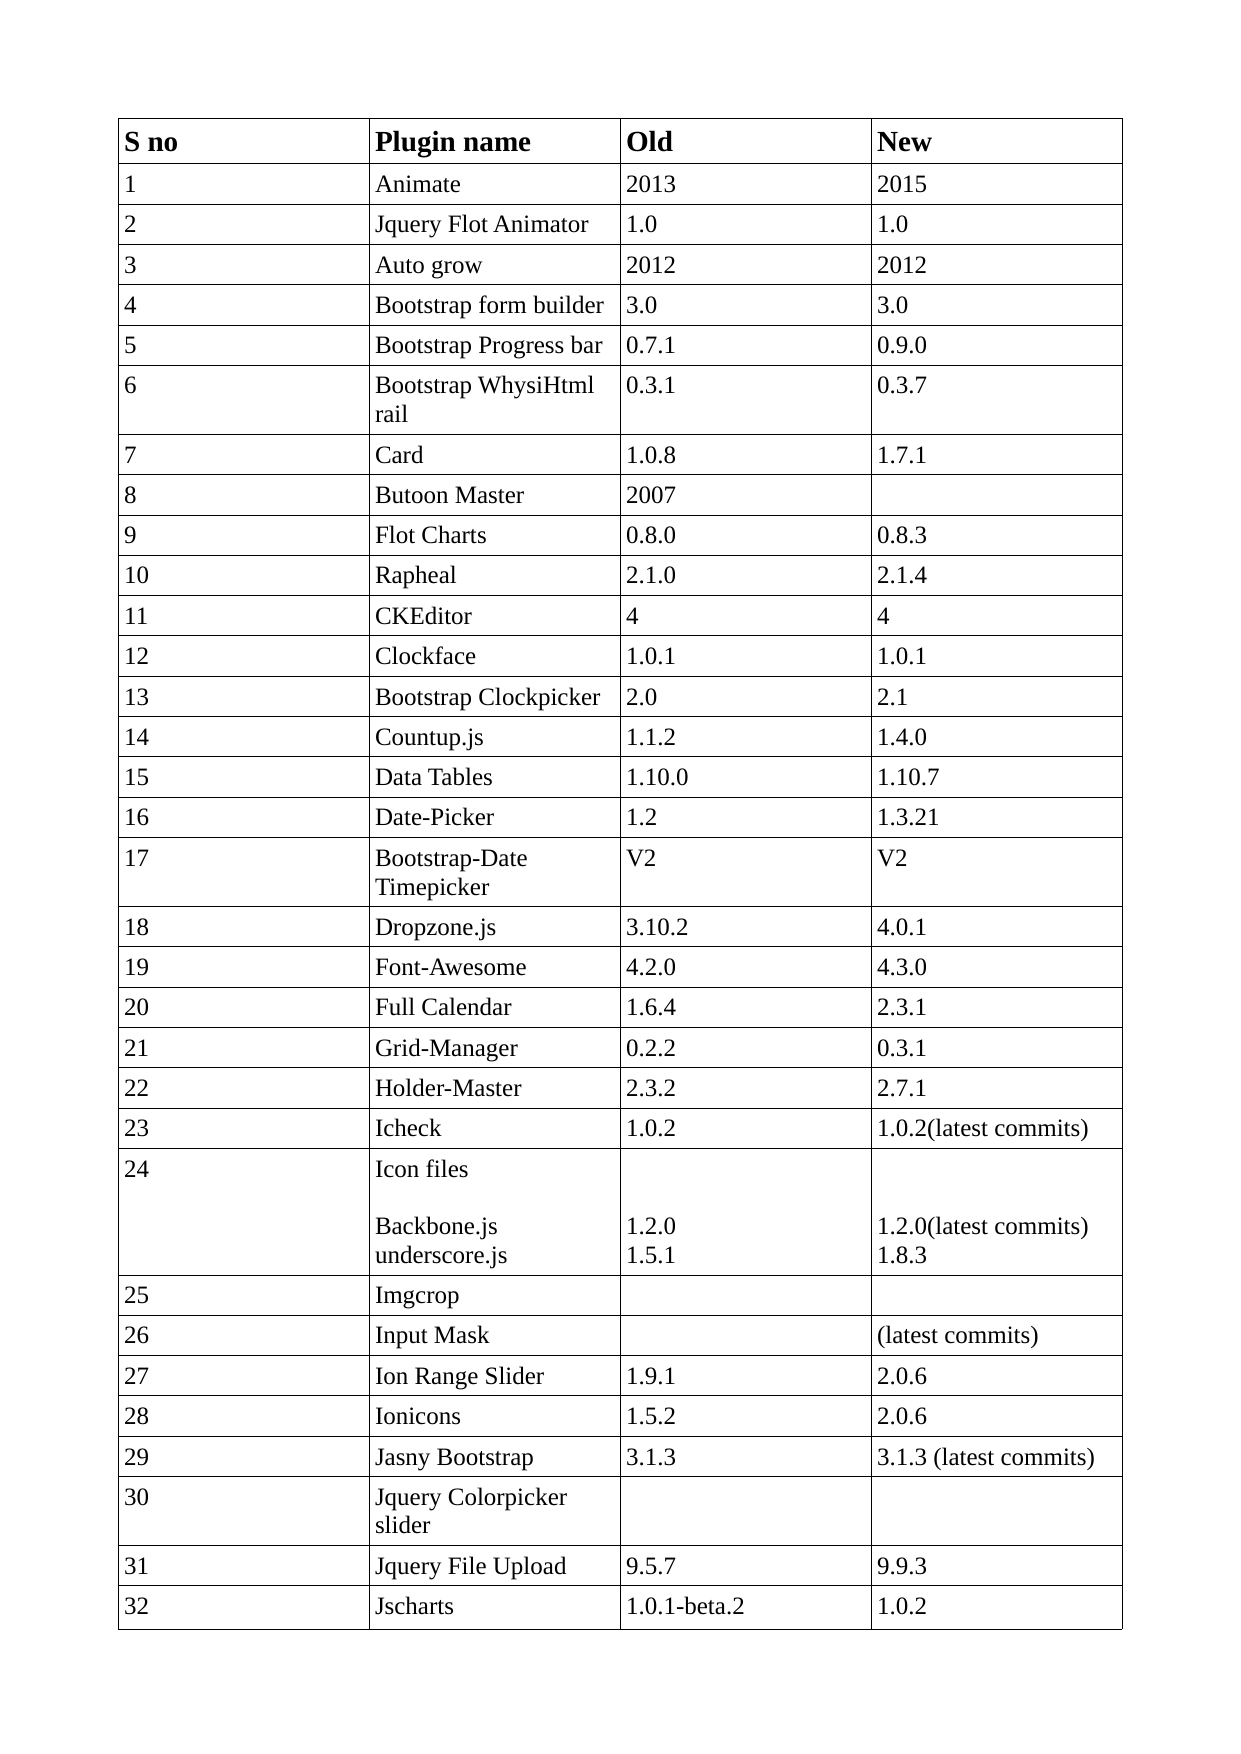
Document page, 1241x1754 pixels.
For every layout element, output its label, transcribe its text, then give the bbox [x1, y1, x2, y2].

table_cell Bootstrap Progress bar [370, 326, 620, 365]
table_cell [621, 1276, 871, 1315]
table_cell Data Tables [370, 757, 620, 797]
table_cell 25 [119, 1276, 369, 1315]
table_cell 13 [119, 677, 369, 716]
table_header New [872, 119, 1122, 163]
table_cell 2.3.1 [872, 988, 1122, 1027]
table_cell 1.9.1 [621, 1356, 871, 1395]
table_cell 29 [119, 1437, 369, 1476]
table_cell 9 [119, 516, 369, 555]
table_cell 4 [621, 596, 871, 635]
table_cell 2.0 [621, 677, 871, 716]
table_cell 3.0 [621, 285, 871, 324]
table_cell 28 [119, 1396, 369, 1436]
table_cell 1.10.7 [872, 757, 1122, 797]
table_cell 1 [119, 164, 369, 203]
table_cell 6 [119, 366, 369, 434]
table_cell 8 [119, 475, 369, 514]
table_cell 4.3.0 [872, 947, 1122, 987]
table_cell 1.0.8 [621, 435, 871, 474]
table_cell Flot Charts [370, 516, 620, 555]
table_header Plugin name [370, 119, 620, 163]
table_cell 0.3.1 [872, 1028, 1122, 1067]
table_cell 30 [119, 1477, 369, 1545]
table_cell 1.0.2 [621, 1109, 871, 1148]
table_cell 7 [119, 435, 369, 474]
table_cell 17 [119, 838, 369, 906]
table_header Old [621, 119, 871, 163]
table_cell V2 [872, 838, 1122, 906]
table_cell Butoon Master [370, 475, 620, 514]
table_cell 2.1.0 [621, 556, 871, 595]
table_cell Full Calendar [370, 988, 620, 1027]
table_cell 3.1.3 (latest commits) [872, 1437, 1122, 1476]
table_cell Jscharts [370, 1586, 620, 1629]
table_cell 32 [119, 1586, 369, 1629]
table_cell 22 [119, 1068, 369, 1108]
table_cell 2.0.6 [872, 1396, 1122, 1436]
table_cell Bootstrap-Date Timepicker [370, 838, 620, 906]
table_cell 1.0.2(latest commits) [872, 1109, 1122, 1148]
table_cell 1.10.0 [621, 757, 871, 797]
table_cell 2015 [872, 164, 1122, 203]
table_cell 0.9.0 [872, 326, 1122, 365]
table_cell 1.5.2 [621, 1396, 871, 1436]
table_cell Clockface [370, 636, 620, 676]
table_cell Date-Picker [370, 798, 620, 837]
table_cell Bootstrap Clockpicker [370, 677, 620, 716]
table_cell Icon files Backbone.js underscore.js [370, 1149, 620, 1274]
table_cell Animate [370, 164, 620, 203]
table_cell 0.3.7 [872, 366, 1122, 434]
table_cell Icheck [370, 1109, 620, 1148]
table_cell 9.9.3 [872, 1546, 1122, 1585]
table_cell 9.5.7 [621, 1546, 871, 1585]
table_cell 1.2 [621, 798, 871, 837]
table_cell Font-Awesome [370, 947, 620, 987]
table_cell (latest commits) [872, 1316, 1122, 1355]
table_cell [621, 1316, 871, 1355]
table_cell Rapheal [370, 556, 620, 595]
table_cell 1.0.1 [872, 636, 1122, 676]
table_cell Auto grow [370, 245, 620, 284]
table_cell 11 [119, 596, 369, 635]
table_cell 1.0 [621, 205, 871, 244]
table_cell 4.2.0 [621, 947, 871, 987]
table_cell 2.7.1 [872, 1068, 1122, 1108]
table_cell 10 [119, 556, 369, 595]
table_cell 2.1.4 [872, 556, 1122, 595]
table_cell 0.3.1 [621, 366, 871, 434]
table_cell [872, 1477, 1122, 1545]
table_cell 14 [119, 717, 369, 756]
table_cell 12 [119, 636, 369, 676]
table_cell 2 [119, 205, 369, 244]
table_cell Ion Range Slider [370, 1356, 620, 1395]
table_cell 1.4.0 [872, 717, 1122, 756]
table_cell CKEditor [370, 596, 620, 635]
table_cell 2.3.2 [621, 1068, 871, 1108]
table_cell 1.0.1 [621, 636, 871, 676]
table_cell 18 [119, 907, 369, 946]
table_cell Bootstrap form builder [370, 285, 620, 324]
table_cell 0.7.1 [621, 326, 871, 365]
table_cell Jasny Bootstrap [370, 1437, 620, 1476]
table_cell Jquery Flot Animator [370, 205, 620, 244]
table_cell 3.0 [872, 285, 1122, 324]
table_cell 5 [119, 326, 369, 365]
table_cell 0.8.0 [621, 516, 871, 555]
table_cell 1.7.1 [872, 435, 1122, 474]
table_cell 1.2.0 1.5.1 [621, 1149, 871, 1274]
table_cell 1.0.2 [872, 1586, 1122, 1629]
table_cell 3 [119, 245, 369, 284]
table_cell Jquery Colorpicker slider [370, 1477, 620, 1545]
table_cell 0.2.2 [621, 1028, 871, 1067]
table_cell Holder-Master [370, 1068, 620, 1108]
table_cell [621, 1477, 871, 1545]
table_cell Jquery File Upload [370, 1546, 620, 1585]
table_cell 27 [119, 1356, 369, 1395]
table_cell 2013 [621, 164, 871, 203]
table_cell [872, 1276, 1122, 1315]
table_cell Imgcrop [370, 1276, 620, 1315]
table_cell Card [370, 435, 620, 474]
table_cell 24 [119, 1149, 369, 1274]
table_cell 0.8.3 [872, 516, 1122, 555]
table_cell 1.2.0(latest commits) 1.8.3 [872, 1149, 1122, 1274]
table_cell Dropzone.js [370, 907, 620, 946]
table_cell 1.3.21 [872, 798, 1122, 837]
table_cell [872, 475, 1122, 514]
table_cell 2007 [621, 475, 871, 514]
table_cell 3.10.2 [621, 907, 871, 946]
table_header S no [119, 119, 369, 163]
table_cell Grid-Manager [370, 1028, 620, 1067]
table_cell 21 [119, 1028, 369, 1067]
table_cell 4.0.1 [872, 907, 1122, 946]
table_cell 2012 [621, 245, 871, 284]
table_cell V2 [621, 838, 871, 906]
table_cell 2012 [872, 245, 1122, 284]
table_cell 4 [119, 285, 369, 324]
table_cell Input Mask [370, 1316, 620, 1355]
table_cell Countup.js [370, 717, 620, 756]
table_cell 20 [119, 988, 369, 1027]
table_cell 23 [119, 1109, 369, 1148]
table_cell 1.0 [872, 205, 1122, 244]
table_cell 19 [119, 947, 369, 987]
table_cell Ionicons [370, 1396, 620, 1436]
table_cell 26 [119, 1316, 369, 1355]
table_cell 16 [119, 798, 369, 837]
table_cell 3.1.3 [621, 1437, 871, 1476]
table_cell 1.6.4 [621, 988, 871, 1027]
table_cell 1.0.1-beta.2 [621, 1586, 871, 1629]
table_cell 15 [119, 757, 369, 797]
table_cell 1.1.2 [621, 717, 871, 756]
table_cell 4 [872, 596, 1122, 635]
table_cell 2.1 [872, 677, 1122, 716]
table_cell Bootstrap WhysiHtml rail [370, 366, 620, 434]
table_cell 31 [119, 1546, 369, 1585]
table_cell 2.0.6 [872, 1356, 1122, 1395]
